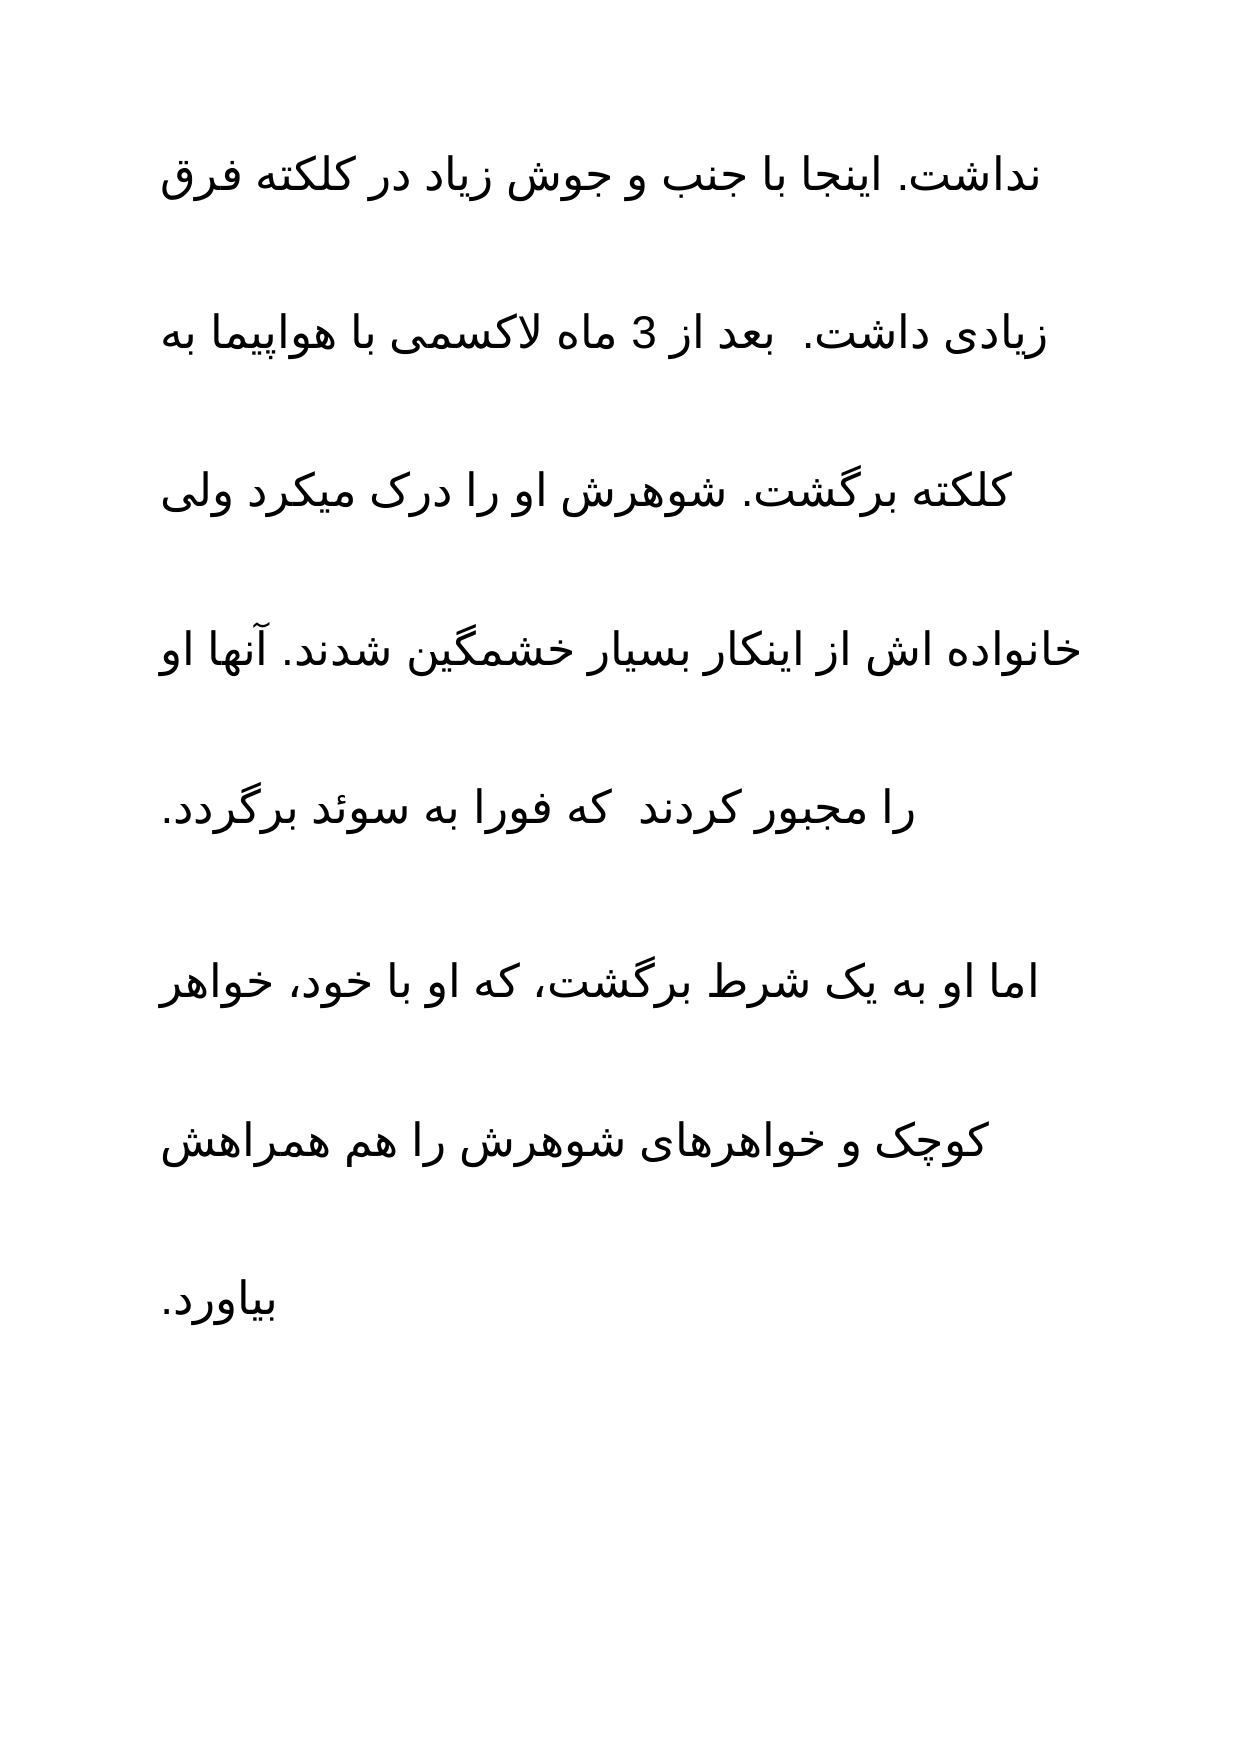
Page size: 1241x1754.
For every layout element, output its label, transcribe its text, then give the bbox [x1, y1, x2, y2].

text لاکسمی به همراه ساتیش به یوتبوری آمد ولی هوای تاریک، سرد و خیابانهای خلوت آنجا را دوست نداشت. اینجا با جنب و جوش زیاد در کلکته فرق زیادی داشت. بعد از 3 ماه لاکسمی با هواپیما به کلکته برگشت. شوهرش او را درک میکرد ولی خانواده اش از اینکار بسیار خشمگین شدند. آنها او را مجبور کردند که فورا به سوئد برگردد. [148, 148, 1093, 833]
text اما او به یک شرط برگشت، که او با خود، خواهر کوچک و خواهرهای شوهرش را هم همراهش بیاورد. [148, 955, 1093, 1324]
